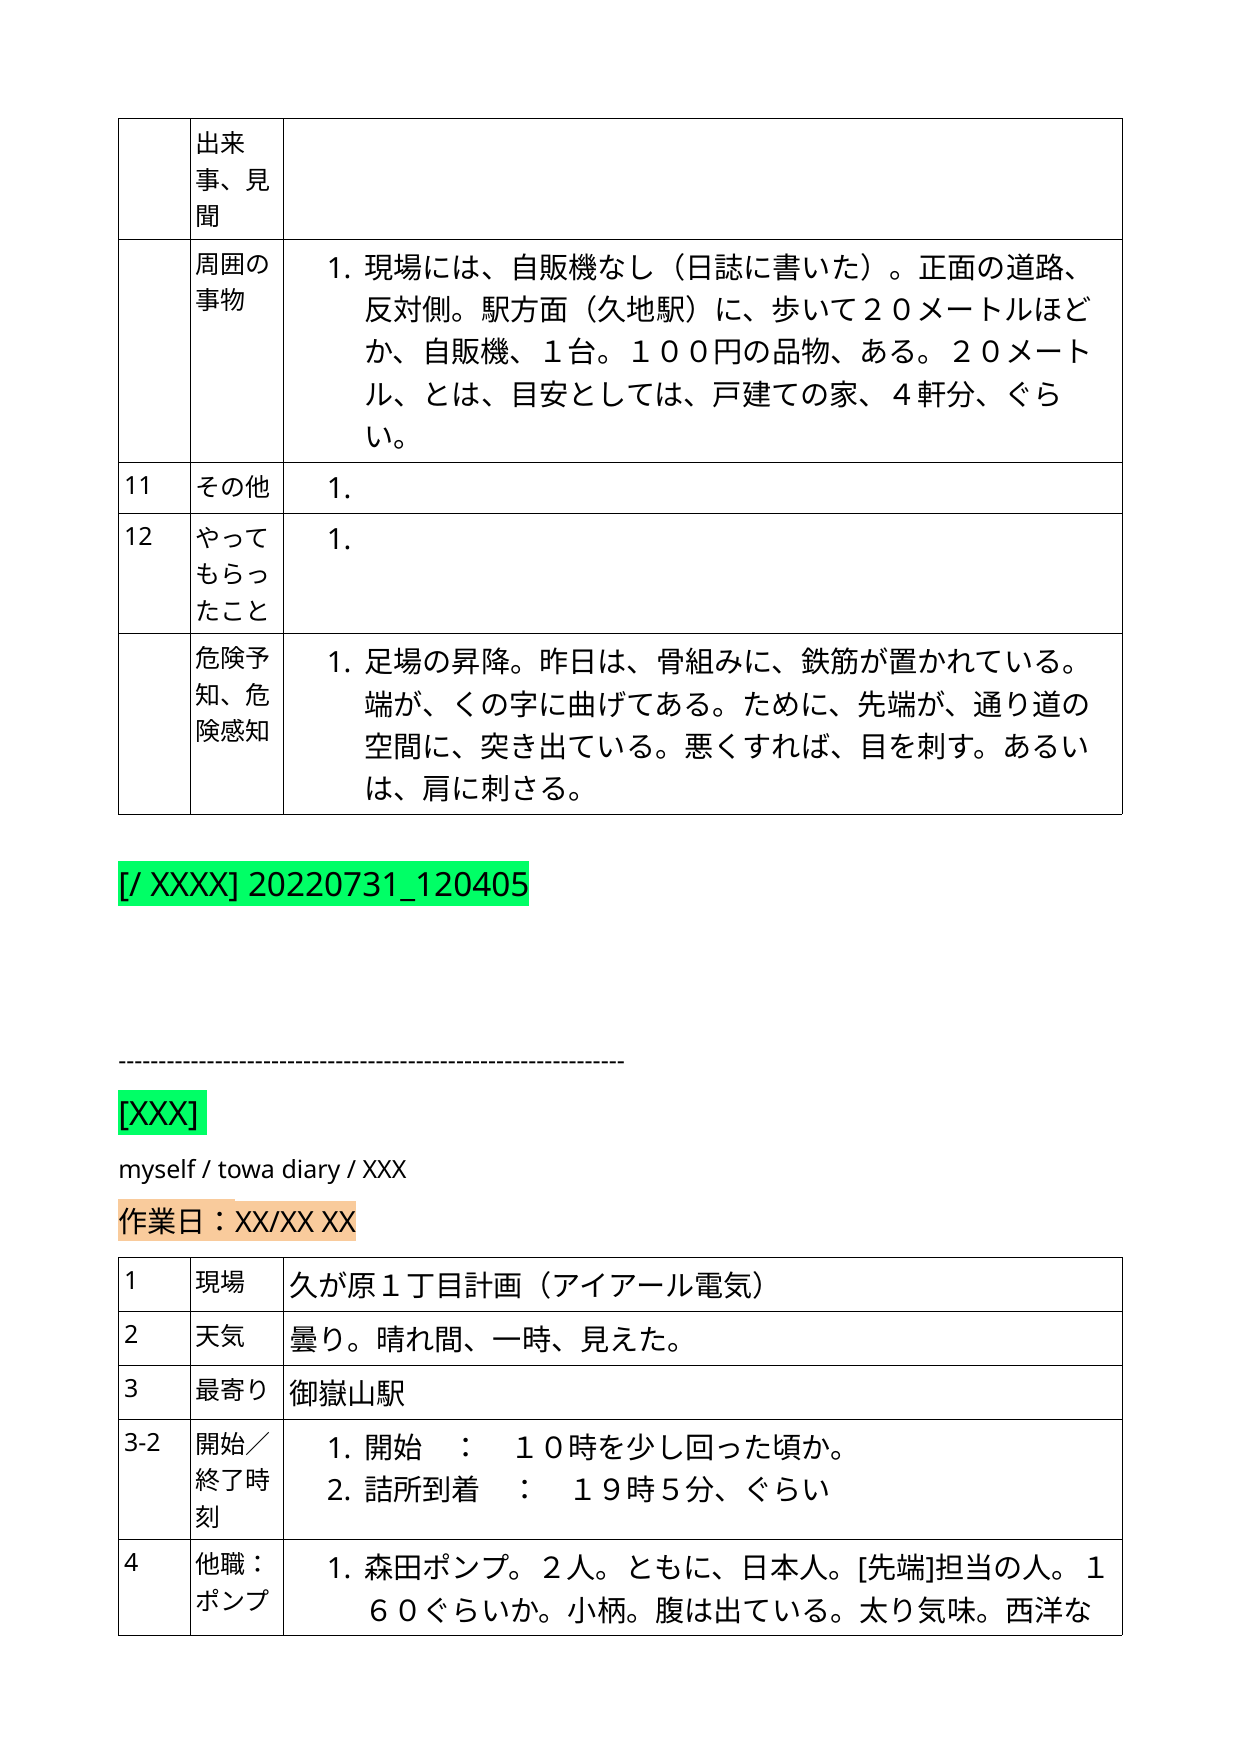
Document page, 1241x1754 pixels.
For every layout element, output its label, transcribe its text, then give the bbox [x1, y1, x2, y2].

table_cell [284, 514, 1122, 633]
table_cell 現場には、自販機なし（日誌に書いた）。正面の道路、反対側。駅方面（久地駅）に、歩いて２０メートルほどか、自販機、１台。１００円の品物、ある。２０メートル、とは、目安としては、戸建ての家、４軒分、ぐらい。 [284, 240, 1122, 462]
table_cell やってもらったこと [191, 514, 283, 633]
table_cell 11 [119, 463, 190, 513]
table_cell 御嶽山駅 [284, 1366, 1122, 1419]
table_cell 曇り。晴れ間、一時、見えた。 [284, 1312, 1122, 1365]
text --------------------------------------------------------------- [118, 1042, 1122, 1077]
table_cell その他 [191, 463, 283, 513]
text [/ XXXX] 20220731_120405 [118, 861, 1122, 906]
text [XXX] [118, 1089, 1122, 1135]
table_cell 他職：ポンプ [191, 1540, 283, 1635]
table_cell 開始 ： １０時を少し回った頃か。 詰所到着 ： １９時５分、ぐらい [284, 1420, 1122, 1539]
table_cell 12 [119, 514, 190, 633]
table_cell 周囲の事物 [191, 240, 283, 462]
table_cell 天気 [191, 1312, 283, 1365]
text myself / towa diary / XXX [118, 1152, 1122, 1186]
table_cell [119, 634, 190, 814]
table_cell 4 [119, 1540, 190, 1635]
table_header 現場 [191, 1258, 283, 1311]
table_header 1 [119, 1258, 190, 1311]
table_header 久が原１丁目計画（アイアール電気） [284, 1258, 1122, 1311]
table_cell 出来事、見聞 [191, 119, 283, 238]
table_cell 足場の昇降。昨日は、骨組みに、鉄筋が置かれている。端が、くの字に曲げてある。ために、先端が、通り道の空間に、突き出ている。悪くすれば、目を刺す。あるいは、肩に刺さる。 [284, 634, 1122, 814]
table_cell 最寄り [191, 1366, 283, 1419]
table_cell 3 [119, 1366, 190, 1419]
table_cell [284, 119, 1122, 238]
table_cell [119, 119, 190, 238]
table_cell [284, 463, 1122, 513]
table_cell 危険予知、危険感知 [191, 634, 283, 814]
table_cell 森田ポンプ。２人。ともに、日本人。[先端]担当の人。１６０ぐらいか。小柄。腹は出ている。太り気味。西洋な [284, 1540, 1122, 1635]
table_cell 開始／終了時刻 [191, 1420, 283, 1539]
table_cell 3-2 [119, 1420, 190, 1539]
text 作業日：XX/XX XX [118, 1199, 1122, 1241]
table_cell [119, 240, 190, 462]
table_cell 2 [119, 1312, 190, 1365]
